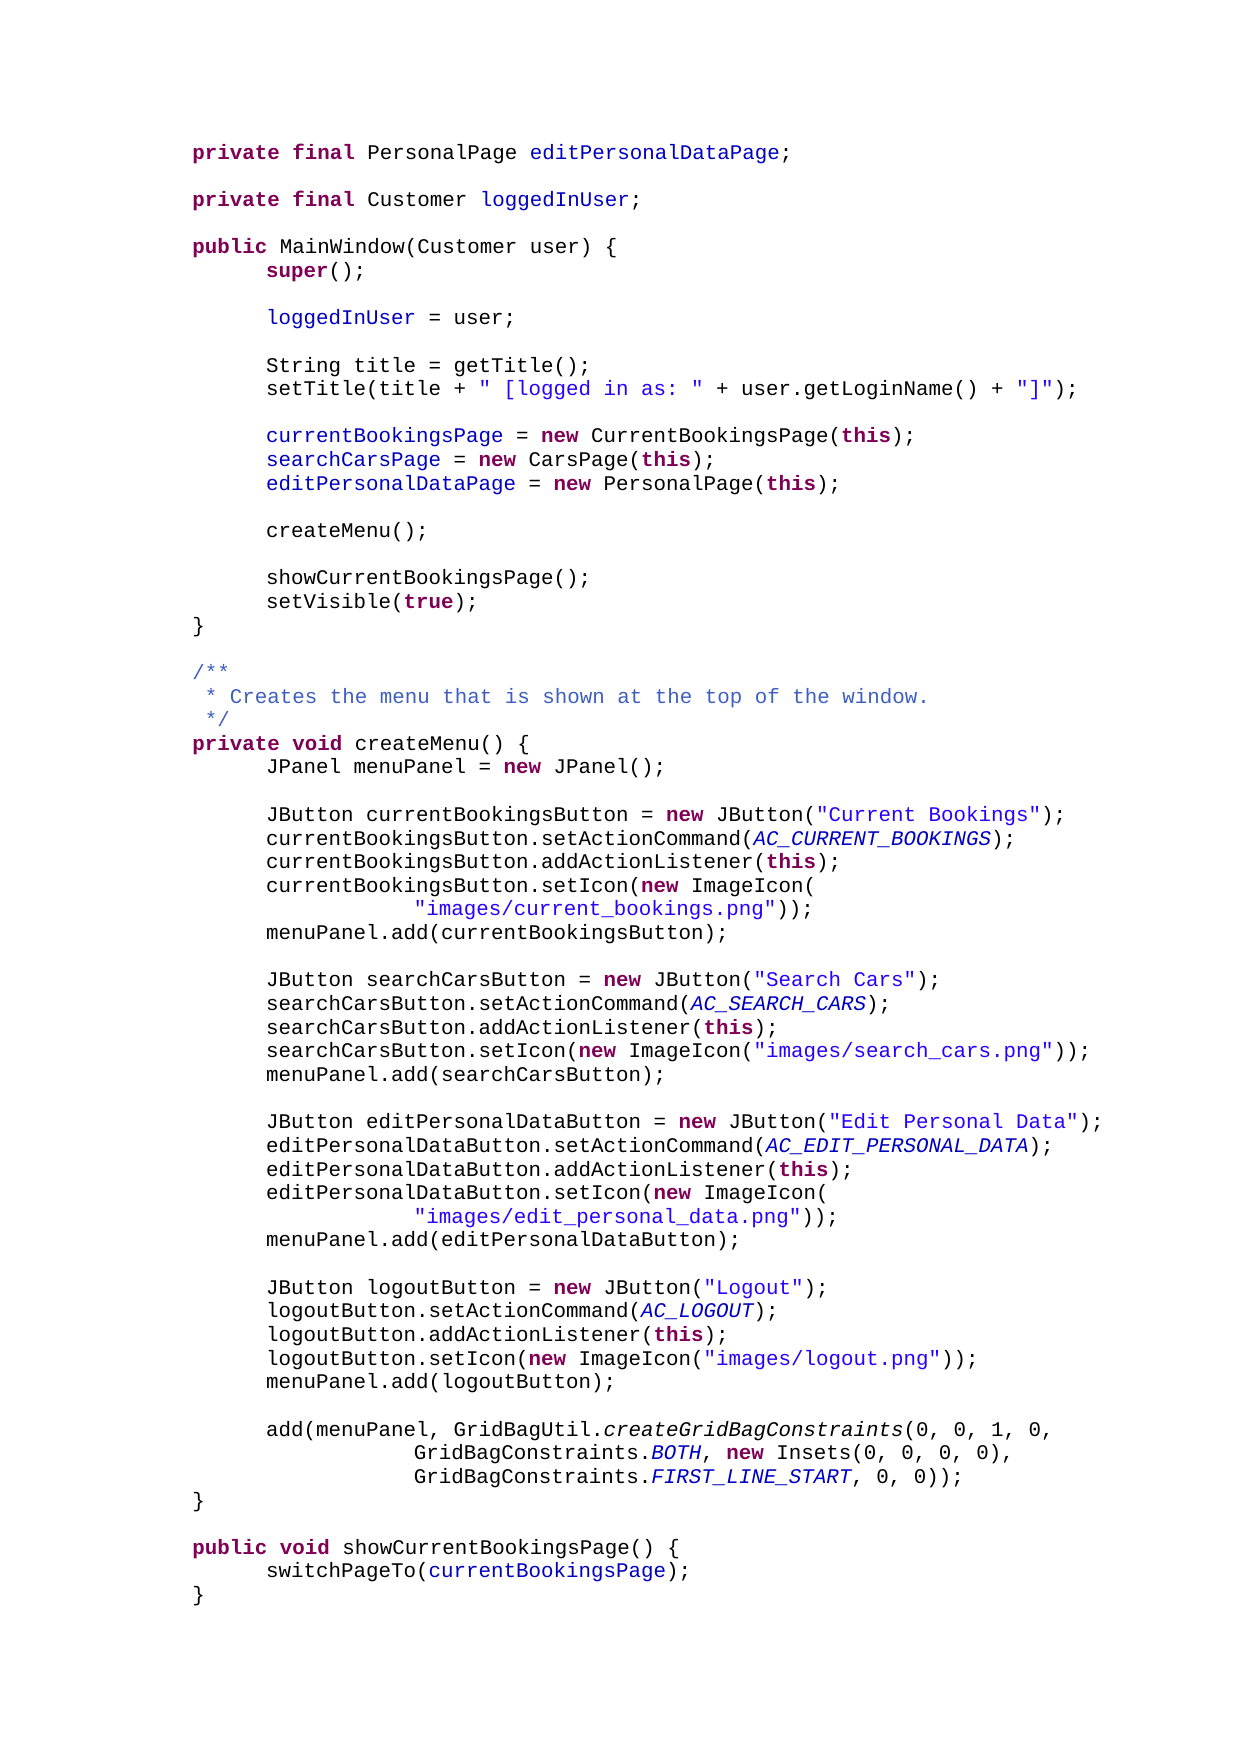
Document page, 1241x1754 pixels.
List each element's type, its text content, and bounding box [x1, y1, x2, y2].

text currentBookingsButton.setIcon(new ImageIcon( [118, 875, 1122, 898]
text private final PersonalPage editPersonalDataPage; [118, 142, 1122, 165]
text editPersonalDataPage = new PersonalPage(this); [118, 473, 1122, 496]
text editPersonalDataButton.setActionCommand(AC_EDIT_PERSONAL_DATA); [118, 1135, 1122, 1158]
text super(); [118, 260, 1122, 284]
text currentBookingsButton.addActionListener(this); [118, 851, 1122, 875]
text searchCarsPage = new CarsPage(this); [118, 449, 1122, 473]
text logoutButton.addActionListener(this); [118, 1324, 1122, 1348]
text /** [118, 662, 1122, 686]
text menuPanel.add(searchCarsButton); [118, 1064, 1122, 1088]
text GridBagConstraints.BOTH, new Insets(0, 0, 0, 0), [118, 1442, 1122, 1466]
text menuPanel.add(logoutButton); [118, 1371, 1122, 1395]
text currentBookingsPage = new CurrentBookingsPage(this); [118, 426, 1122, 449]
text public MainWindow(Customer user) { [118, 236, 1122, 260]
text menuPanel.add(currentBookingsButton); [118, 922, 1122, 946]
text setTitle(title + " [logged in as: " + user.getLoginName() + "]"); [118, 378, 1122, 402]
text "images/current_bookings.png")); [118, 898, 1122, 922]
text showCurrentBookingsPage(); [118, 567, 1122, 591]
text } [118, 1489, 1122, 1513]
text searchCarsButton.setActionCommand(AC_SEARCH_CARS); [118, 993, 1122, 1017]
text JButton currentBookingsButton = new JButton("Current Bookings"); [118, 804, 1122, 827]
text JButton editPersonalDataButton = new JButton("Edit Personal Data"); [118, 1111, 1122, 1135]
text * Creates the menu that is shown at the top of the window. [118, 686, 1122, 709]
text */ [118, 709, 1122, 733]
text String title = getTitle(); [118, 354, 1122, 378]
text createMenu(); [118, 520, 1122, 544]
text private void createMenu() { [118, 733, 1122, 757]
text setVisible(true); [118, 591, 1122, 615]
text currentBookingsButton.setActionCommand(AC_CURRENT_BOOKINGS); [118, 827, 1122, 851]
text JPanel menuPanel = new JPanel(); [118, 757, 1122, 780]
text "images/edit_personal_data.png")); [118, 1206, 1122, 1229]
text searchCarsButton.setIcon(new ImageIcon("images/search_cars.png")); [118, 1040, 1122, 1064]
text add(menuPanel, GridBagUtil.createGridBagConstraints(0, 0, 1, 0, [118, 1419, 1122, 1442]
text GridBagConstraints.FIRST_LINE_START, 0, 0)); [118, 1466, 1122, 1489]
text logoutButton.setIcon(new ImageIcon("images/logout.png")); [118, 1348, 1122, 1371]
text } [118, 615, 1122, 638]
text editPersonalDataButton.addActionListener(this); [118, 1158, 1122, 1182]
text menuPanel.add(editPersonalDataButton); [118, 1229, 1122, 1253]
text JButton searchCarsButton = new JButton("Search Cars"); [118, 969, 1122, 993]
text editPersonalDataButton.setIcon(new ImageIcon( [118, 1182, 1122, 1206]
text switchPageTo(currentBookingsPage); [118, 1561, 1122, 1584]
text searchCarsButton.addActionListener(this); [118, 1017, 1122, 1040]
text } [118, 1584, 1122, 1608]
text JButton logoutButton = new JButton("Logout"); [118, 1277, 1122, 1300]
text loggedInUser = user; [118, 307, 1122, 331]
text logoutButton.setActionCommand(AC_LOGOUT); [118, 1300, 1122, 1324]
text public void showCurrentBookingsPage() { [118, 1537, 1122, 1561]
text private final Customer loggedInUser; [118, 189, 1122, 213]
